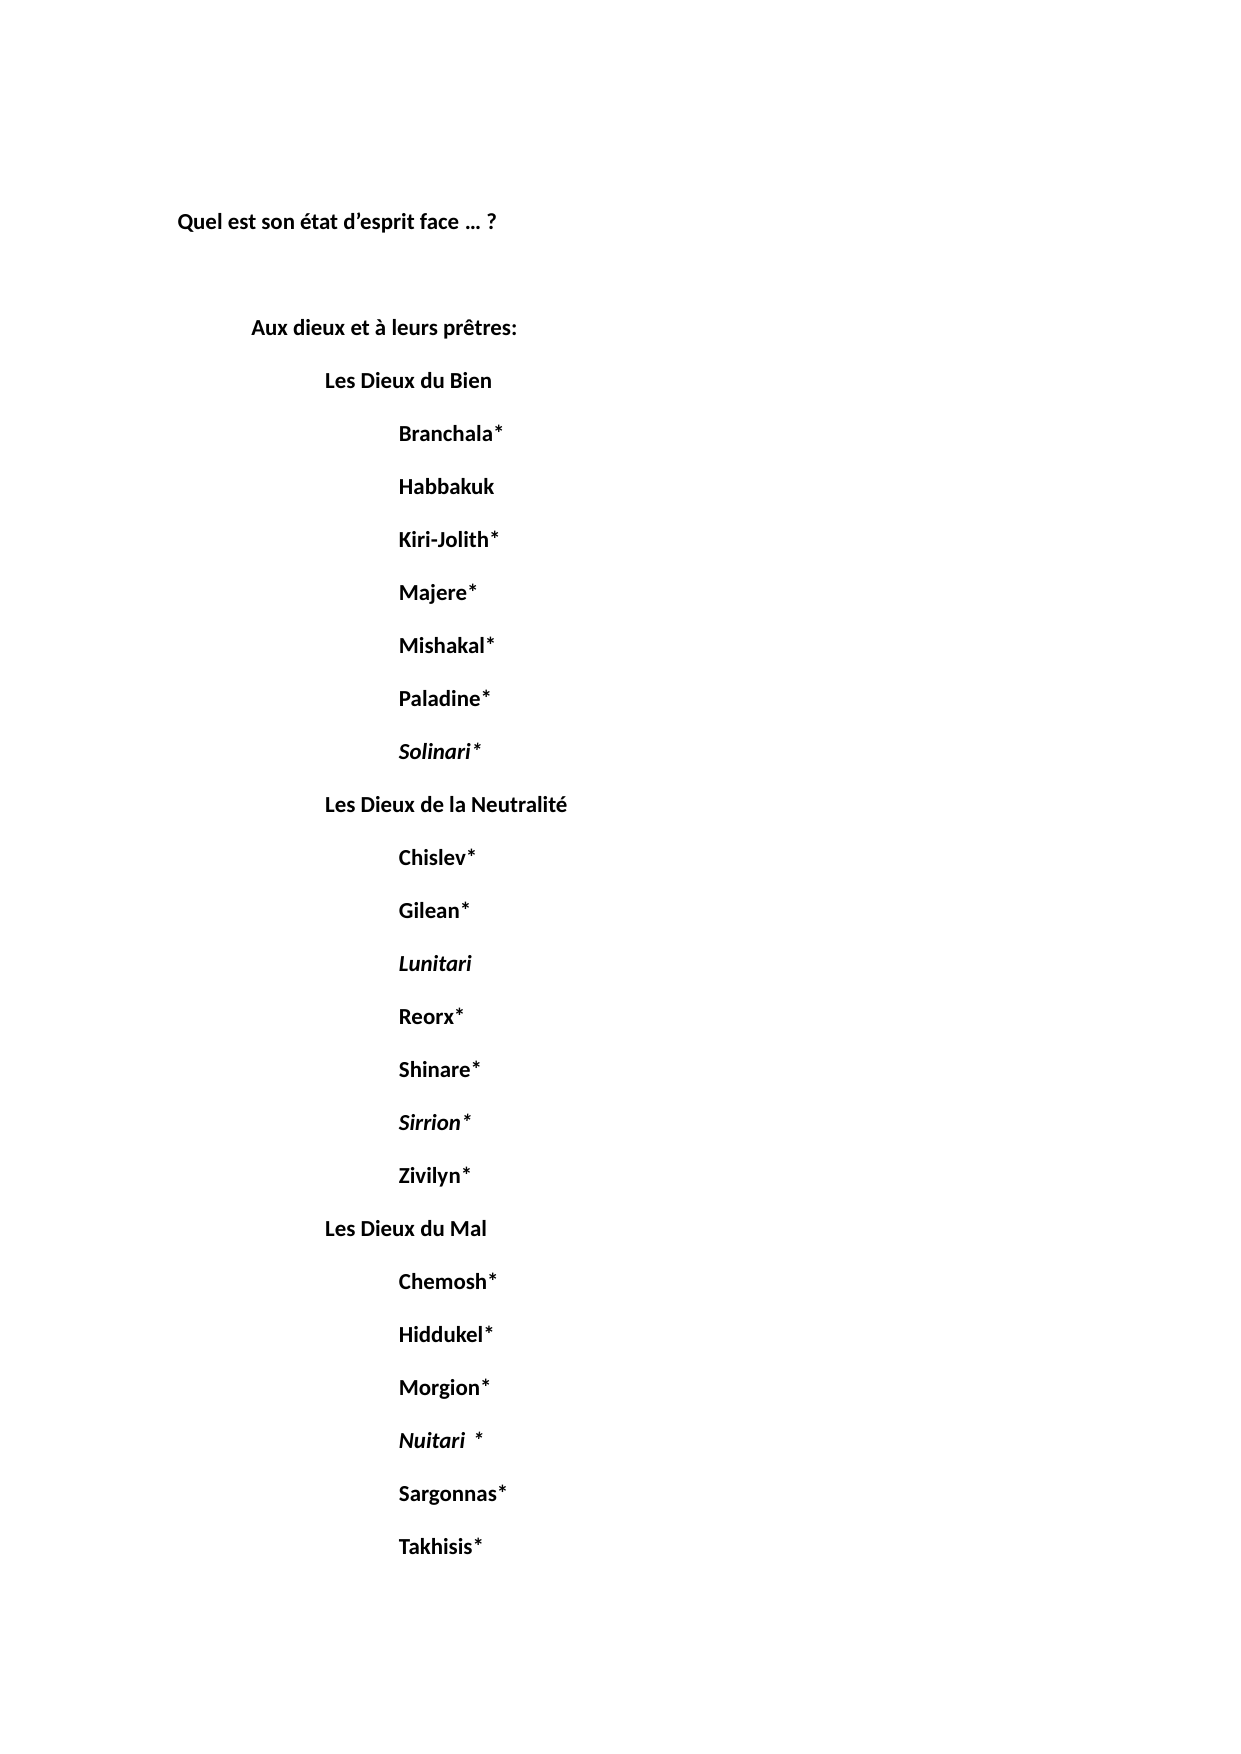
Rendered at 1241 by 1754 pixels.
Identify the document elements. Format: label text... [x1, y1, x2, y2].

text Morgion* [252, 1373, 1063, 1401]
text Nuitari * [252, 1426, 1063, 1454]
text Gilean* [177, 896, 1063, 924]
text Mishakal* [177, 631, 1063, 659]
text Solinari* [177, 737, 1063, 765]
text Branchala* [177, 419, 1063, 447]
text Reorx* [177, 1002, 1063, 1030]
text Takhisis* [252, 1532, 1063, 1560]
text Chislev* [177, 843, 1063, 871]
text Lunitari [177, 949, 1063, 977]
text Sirrion* [177, 1108, 1063, 1136]
text Chemosh* [252, 1267, 1063, 1295]
text Les Dieux du Mal [177, 1214, 1063, 1242]
text Habbakuk [177, 472, 1063, 500]
text Sargonnas* [252, 1479, 1063, 1507]
text Quel est son état d’esprit face … ? [177, 207, 1063, 235]
text Les Dieux de la Neutralité [177, 790, 1063, 818]
text Hiddukel* [252, 1320, 1063, 1348]
text Aux dieux et à leurs prêtres: [177, 313, 1063, 341]
text Les Dieux du Bien [177, 366, 1063, 394]
text Paladine* [177, 684, 1063, 712]
text Majere* [177, 578, 1063, 606]
text Kiri-Jolith* [177, 525, 1063, 553]
text Shinare* [177, 1055, 1063, 1083]
text Zivilyn* [177, 1161, 1063, 1189]
